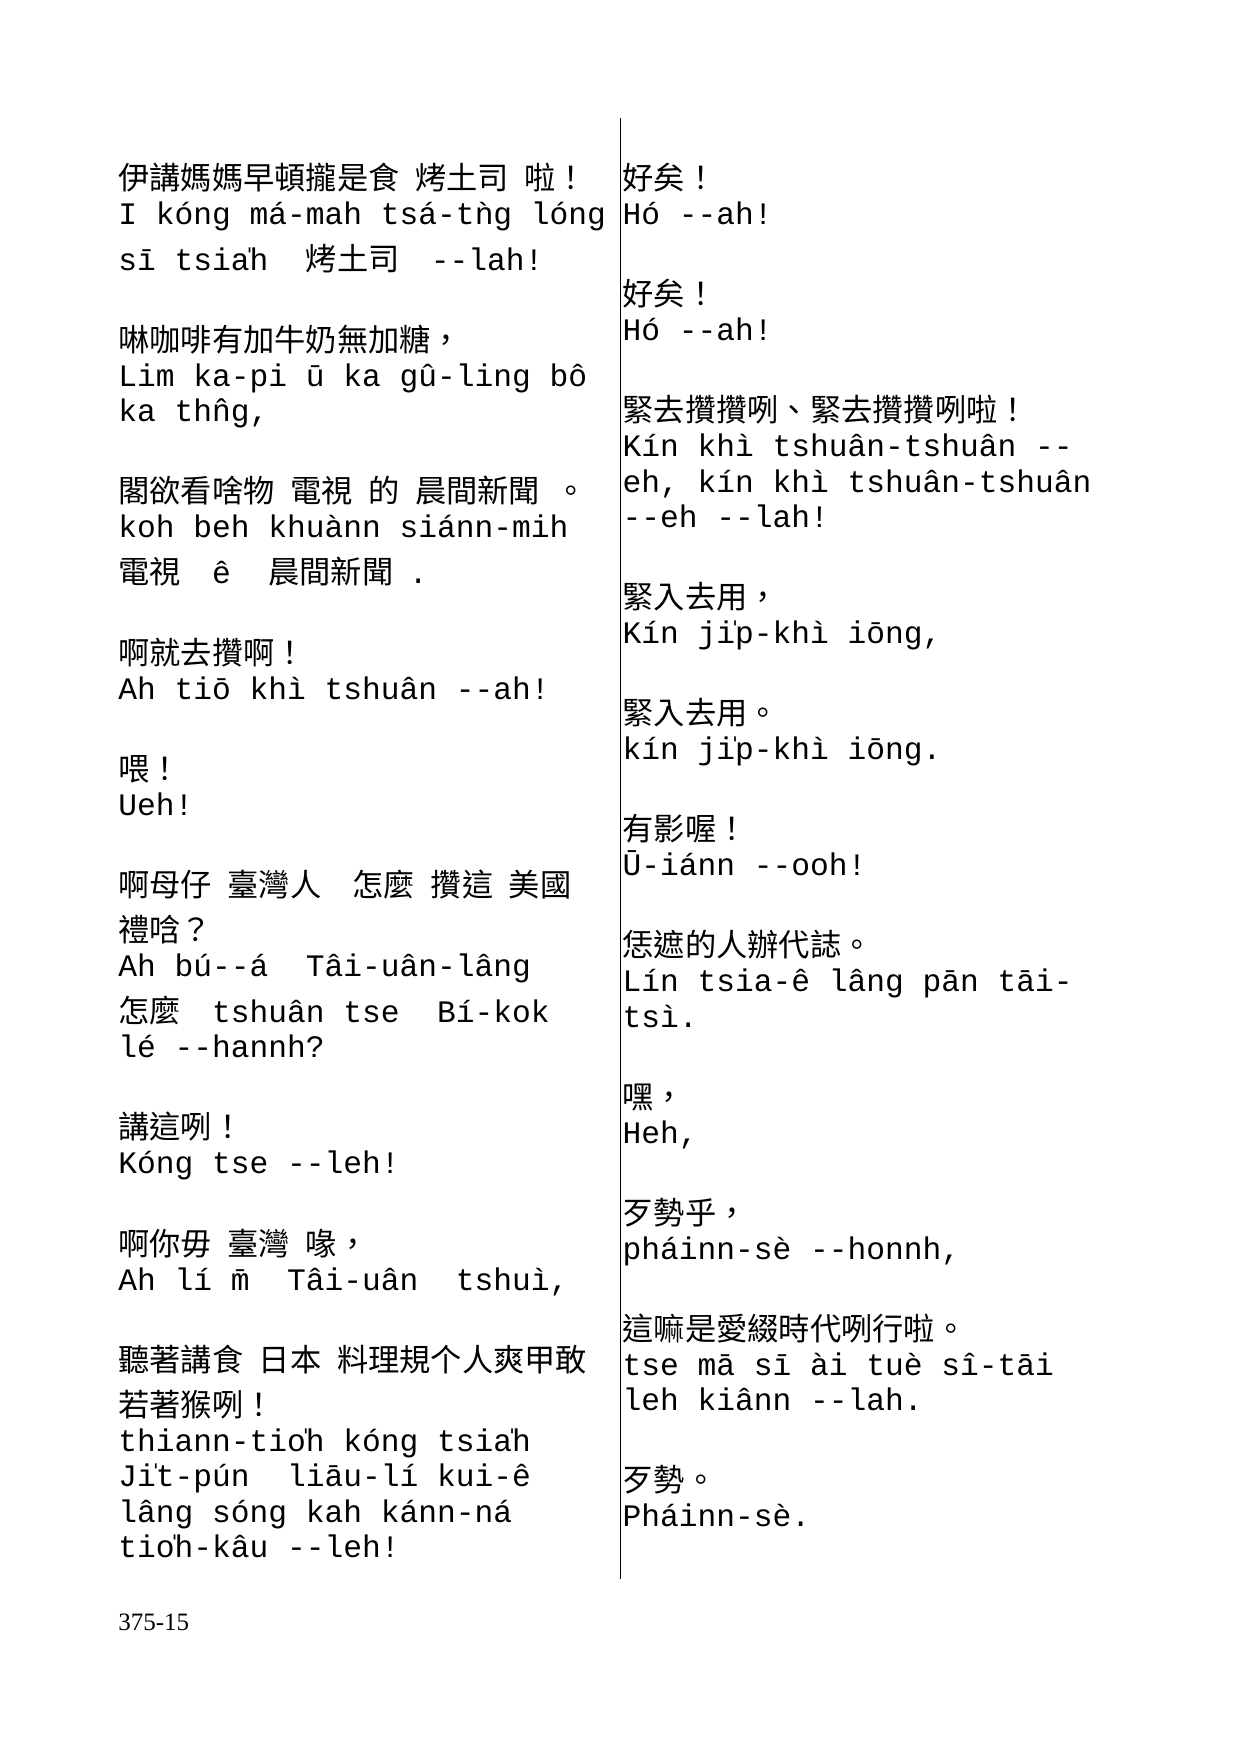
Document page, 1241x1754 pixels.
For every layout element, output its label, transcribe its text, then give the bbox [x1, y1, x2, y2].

text 歹勢。 [622, 1456, 1122, 1501]
text Hó --ah! [622, 199, 1122, 234]
text 歹勢乎， [622, 1188, 1122, 1233]
text Pháinn-sè. [622, 1501, 1122, 1536]
text 緊入去用， [622, 572, 1122, 618]
text 講這咧！ [118, 1103, 618, 1148]
text 這嘛是愛綴時代咧行啦。 [622, 1304, 1122, 1349]
text 有影喔！ [622, 804, 1122, 850]
text kín ji̍p-khì iōng. [622, 734, 1122, 769]
text 好矣！ [622, 153, 1122, 199]
text 好矣！ [622, 269, 1122, 315]
text Ah tiō khì tshuân --ah! [118, 673, 618, 709]
text 伊講媽媽早頓攏是食 烤土司 啦！ [118, 153, 618, 199]
text thiann-tio̍h kóng tsia̍h Ji̍t-pún liāu-lí kui-ê lâng sóng kah kánn-ná tio̍h-kâu --leh! [118, 1425, 618, 1567]
text Hó --ah! [622, 315, 1122, 350]
text 恁遮的人辦代誌。 [622, 921, 1122, 966]
text tse mā sī ài tuè sî-tāi leh kiânn --lah. [622, 1349, 1122, 1420]
text Ah lí m̄ Tâi-uân tshuì, [118, 1264, 618, 1299]
text Ah bú--á Tâi-uân-lâng 怎麼 tshuân tse Bí-kok lé --hannh? [118, 951, 618, 1067]
text koh beh khuànn siánn-mih 電視 ê 晨間新聞 . [118, 512, 618, 593]
text 緊入去用。 [622, 688, 1122, 734]
text 緊去攢攢咧、緊去攢攢咧啦！ [622, 386, 1122, 431]
text Lín tsia-ê lâng pān tāi-tsì. [622, 966, 1122, 1037]
text 喂！ [118, 744, 618, 789]
text Ueh! [118, 789, 618, 825]
text 聽著講食 日本 料理規个人爽甲敢若著猴咧！ [118, 1335, 618, 1425]
text Kín ji̍p-khì iōng, [622, 618, 1122, 653]
text pháinn-sè --honnh, [622, 1233, 1122, 1269]
text 啊你毋 臺灣 喙， [118, 1219, 618, 1264]
text I kóng má-mah tsá-tǹg lóng sī tsia̍h 烤土司 --lah! [118, 199, 618, 280]
text Ū-iánn --ooh! [622, 850, 1122, 885]
text 啊母仔 臺灣人 怎麼 攢這 美國 禮唅？ [118, 860, 618, 951]
text Heh, [622, 1117, 1122, 1153]
text Kín khì tshuân-tshuân --eh, kín khì tshuân-tshuân --eh --lah! [622, 431, 1122, 537]
text 啊就去攢啊！ [118, 628, 618, 673]
text Kóng tse --leh! [118, 1148, 618, 1183]
text 啉咖啡有加牛奶無加糖， [118, 315, 618, 360]
text Lim ka-pi ū ka gû-ling bô ka thn̂g, [118, 360, 618, 431]
text 閣欲看啥物 電視 的 晨間新聞 。 [118, 467, 618, 512]
text 嘿， [622, 1072, 1122, 1117]
